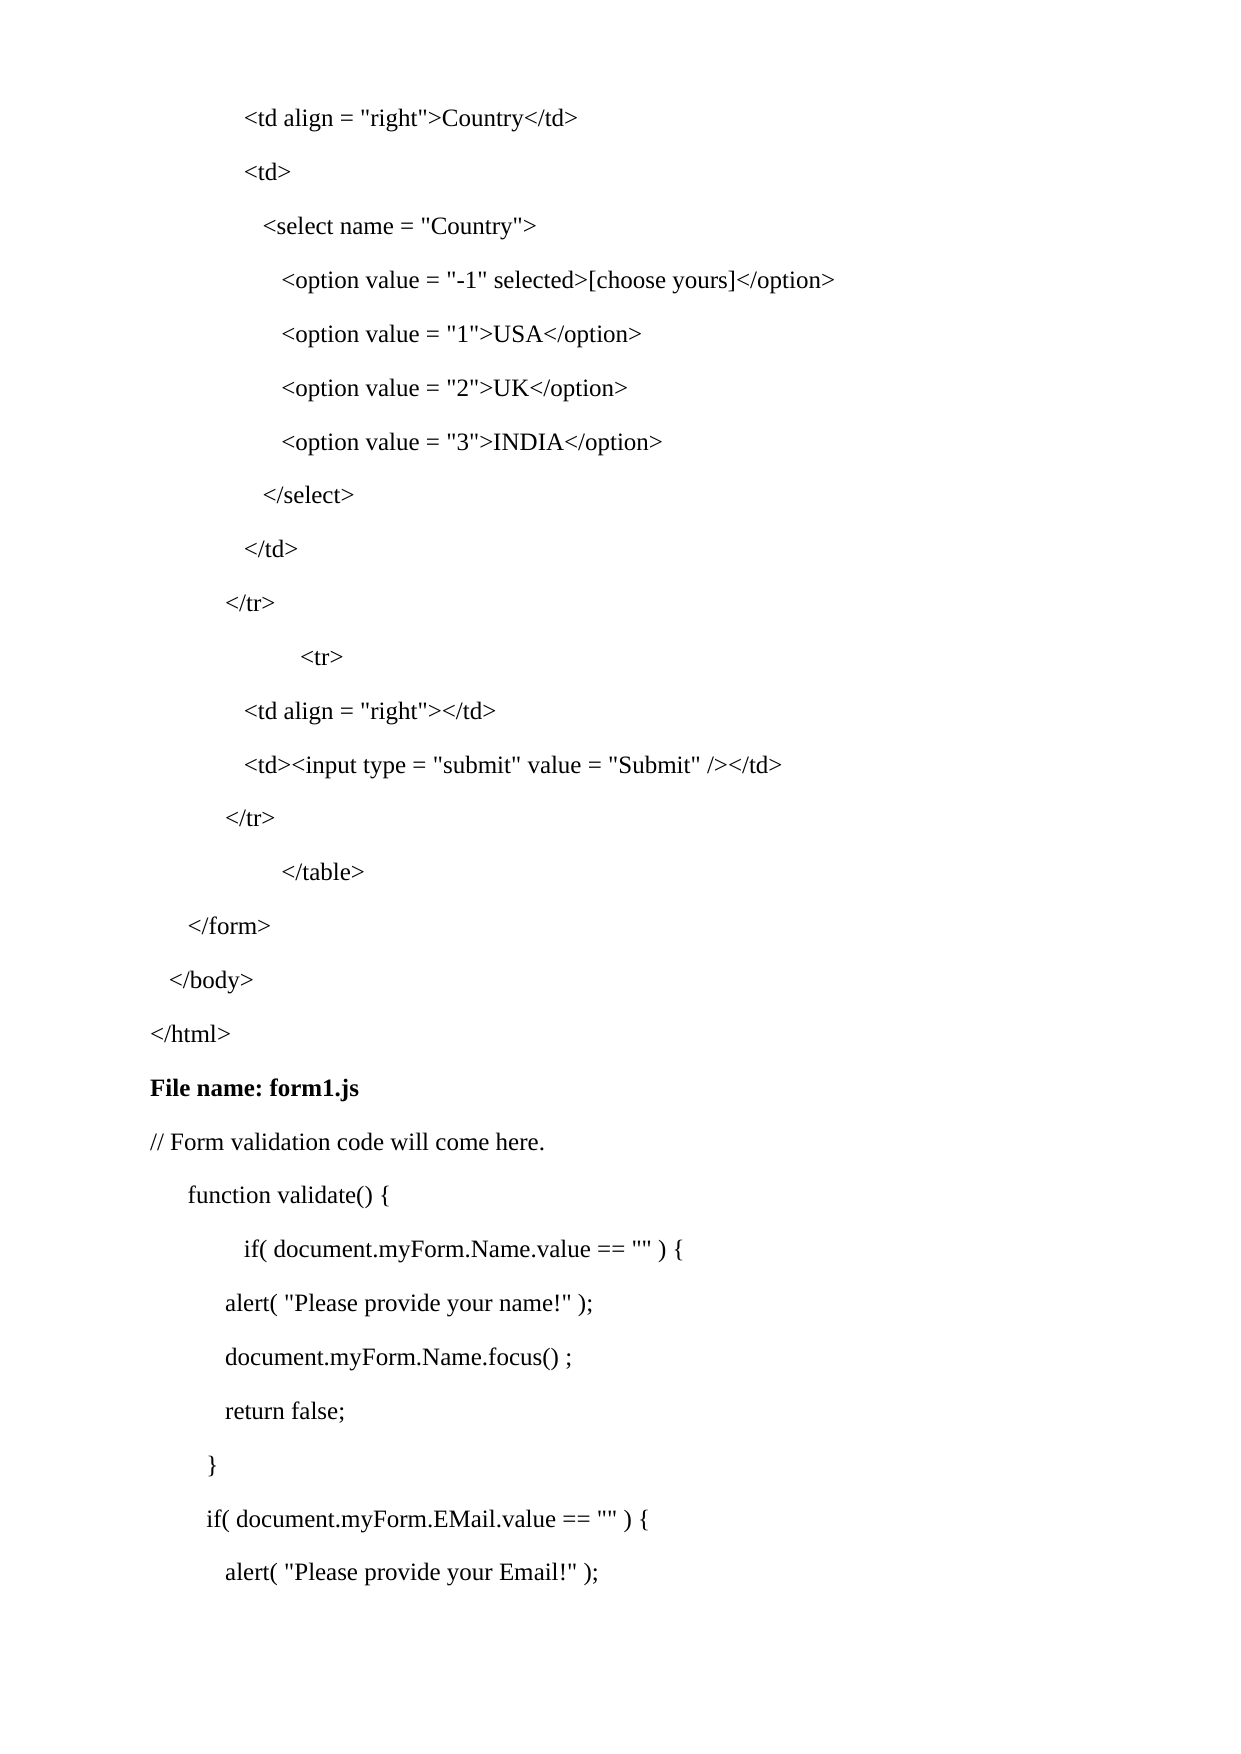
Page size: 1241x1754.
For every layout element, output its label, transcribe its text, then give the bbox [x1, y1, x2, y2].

text function validate() { [150, 1181, 1048, 1209]
text <td> [150, 157, 1048, 186]
text </tr> [150, 803, 1048, 832]
text <option value = "3">INDIA</option> [150, 427, 1048, 455]
text </form> [150, 911, 1048, 940]
text document.myForm.Name.focus() ; [150, 1342, 1048, 1371]
text </table> [150, 857, 1048, 886]
text alert( "Please provide your Email!" ); [150, 1557, 1048, 1586]
text <option value = "1">USA</option> [150, 319, 1048, 348]
text </select> [150, 480, 1048, 509]
text } [150, 1450, 1048, 1478]
text File name: form1.js [150, 1073, 1048, 1102]
text alert( "Please provide your name!" ); [150, 1288, 1048, 1317]
text <td><input type = "submit" value = "Submit" /></td> [150, 750, 1048, 778]
text return false; [150, 1396, 1048, 1425]
text <option value = "2">UK</option> [150, 373, 1048, 401]
text </td> [150, 534, 1048, 563]
text <td align = "right"></td> [150, 696, 1048, 724]
text </html> [150, 1019, 1048, 1048]
text // Form validation code will come here. [150, 1127, 1048, 1155]
text </body> [150, 965, 1048, 994]
text </tr> [150, 588, 1048, 617]
text <td align = "right">Country</td> [150, 103, 1048, 132]
text <option value = "-1" selected>[choose yours]</option> [150, 265, 1048, 294]
text if( document.myForm.EMail.value == "" ) { [150, 1504, 1048, 1532]
text <tr> [150, 642, 1048, 671]
text if( document.myForm.Name.value == "" ) { [150, 1234, 1048, 1263]
text <select name = "Country"> [150, 211, 1048, 240]
